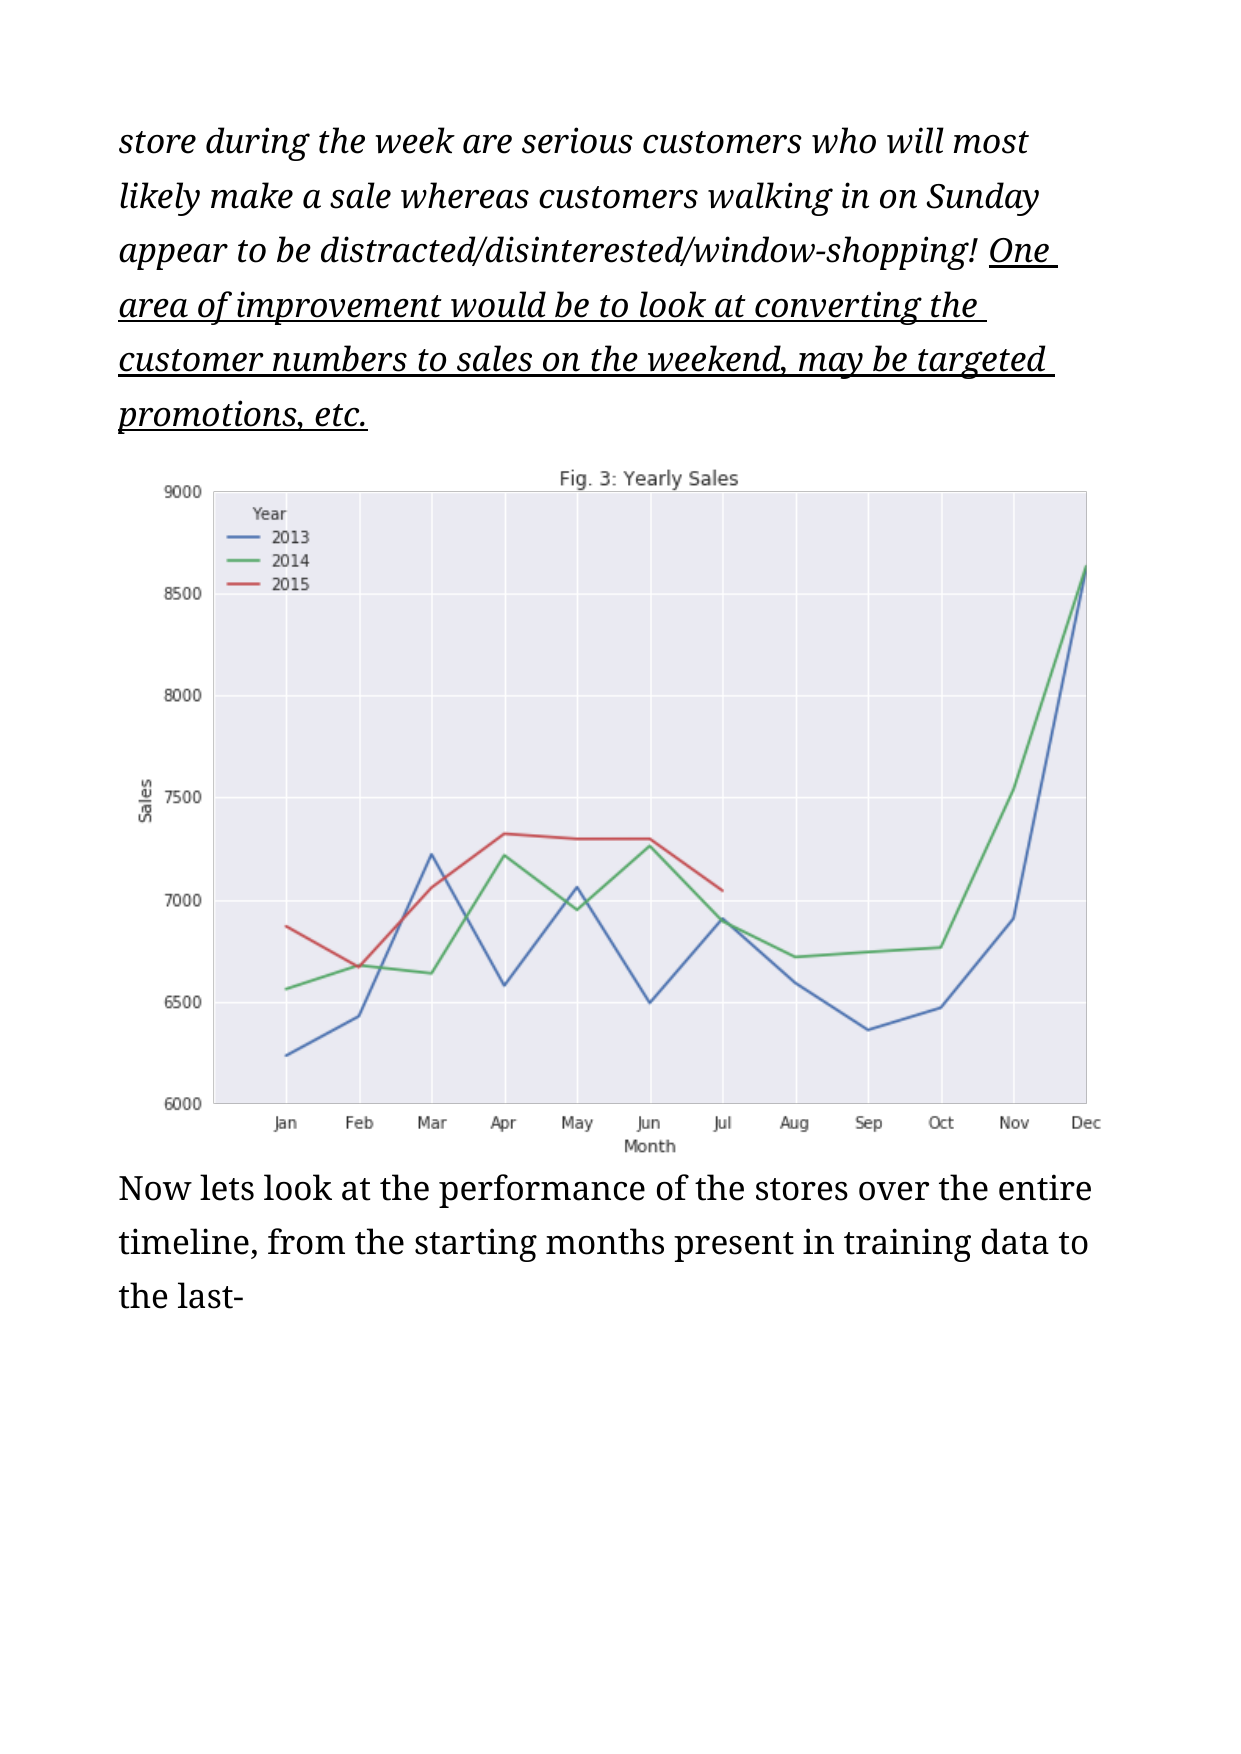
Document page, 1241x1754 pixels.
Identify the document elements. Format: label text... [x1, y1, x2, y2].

text Now lets look at the performance of the stores over the entire timeline, from the starting months present in training data to the last- [118, 578, 1122, 1319]
text store during the week are serious customers who will most likely make a sale whereas customers walking in on Sunday appear to be distracted/disinterested/window-shopping! One area of improvement would be to look at converting the customer numbers to sales on the weekend, may be targeted promotions, etc. [118, 118, 1122, 436]
